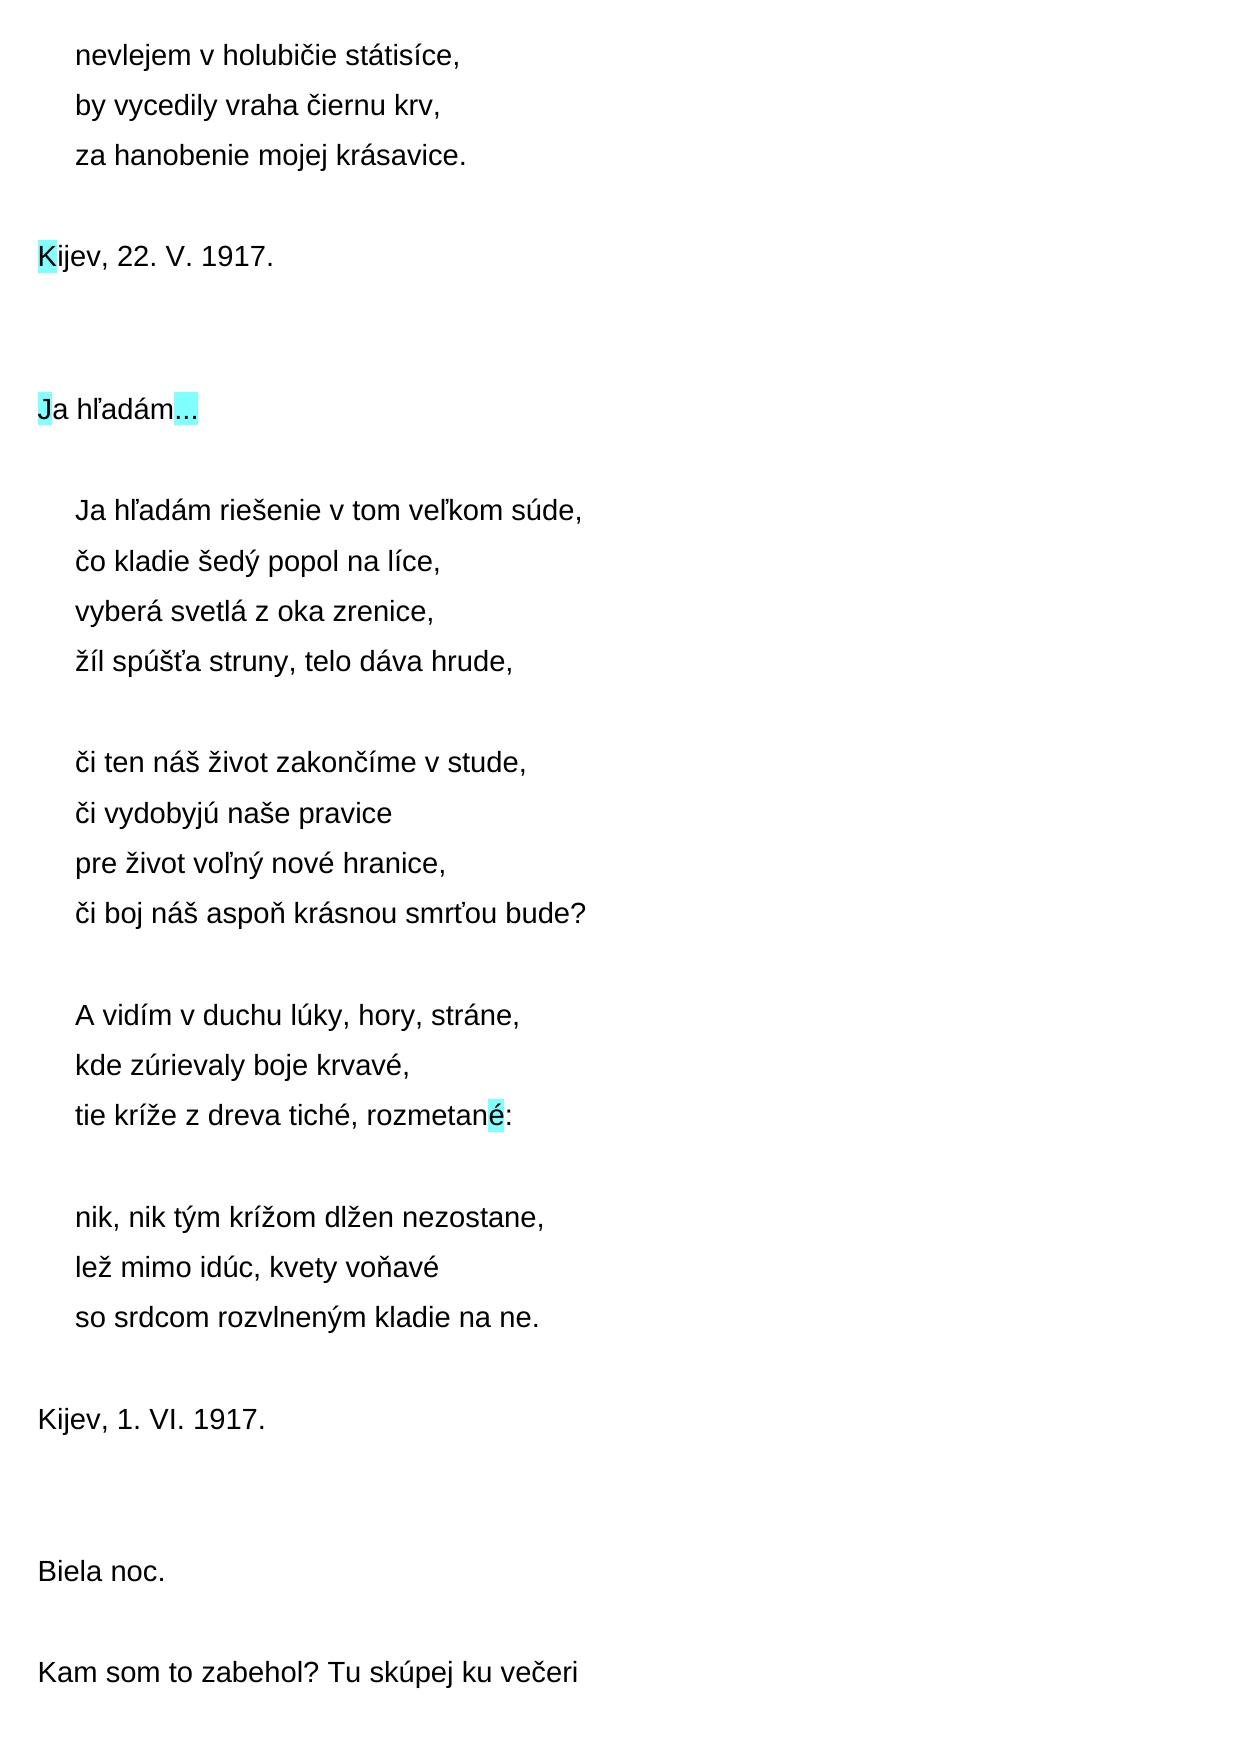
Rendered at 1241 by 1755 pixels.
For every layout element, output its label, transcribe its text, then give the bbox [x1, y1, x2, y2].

text žíl spúšťa struny, telo dáva hrude, [37, 644, 1136, 678]
text Kijev, 22. V. 1917. [37, 239, 1136, 273]
text Ja hľadám riešenie v tom veľkom súde, [37, 493, 1136, 527]
text nik, nik tým krížom dlžen nezostane, [37, 1200, 1136, 1233]
text lež mimo idúc, kvety voňavé [37, 1250, 1136, 1284]
text či vydobyjú naše pravice [37, 796, 1136, 829]
text vyberá svetlá z oka zrenice, [37, 594, 1136, 627]
text pre život voľný nové hranice, [37, 846, 1136, 880]
text či ten náš život zakončíme v stude, [37, 746, 1136, 779]
text so srdcom rozvlneným kladie na ne. [37, 1300, 1136, 1334]
subtitle Biela noc. [37, 1554, 1136, 1588]
subtitle Ja hľadám... [37, 392, 1136, 425]
text či boj náš aspoň krásnou smrťou bude? [37, 896, 1136, 930]
text kde zúrievaly boje krvavé, [37, 1048, 1136, 1082]
text za hanobenie mojej krásavice. [37, 138, 1136, 172]
text A vidím v duchu lúky, hory, stráne, [37, 998, 1136, 1031]
text by vycedily vraha čiernu krv, [37, 88, 1136, 121]
text tie kríže z dreva tiché, rozmetané: [37, 1098, 1136, 1132]
text čo kladie šedý popol na líce, [37, 543, 1136, 577]
text nevlejem v holubičie státisíce, [37, 37, 1136, 71]
text Kam som to zabehol? Tu skúpej ku večeri [37, 1656, 1136, 1689]
text Kijev, 1. VI. 1917. [37, 1402, 1136, 1435]
